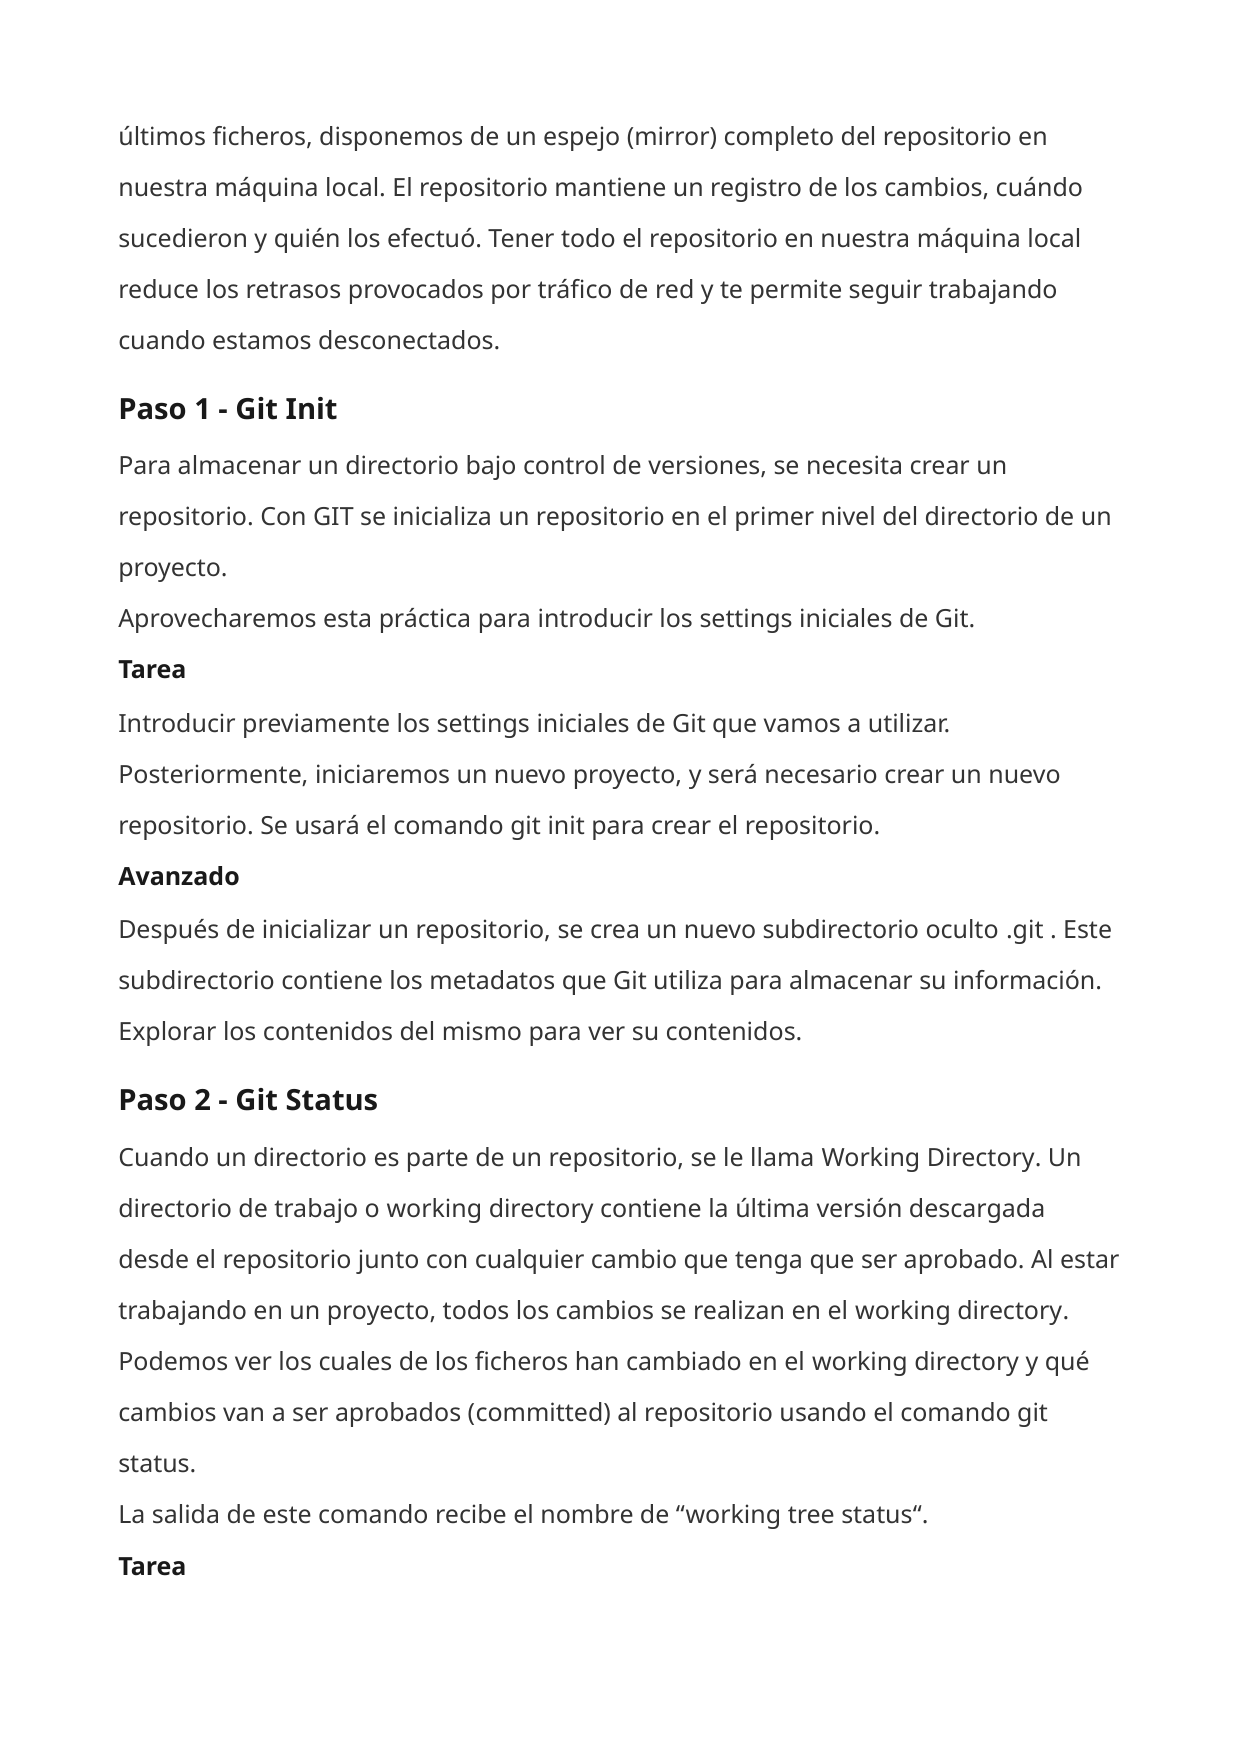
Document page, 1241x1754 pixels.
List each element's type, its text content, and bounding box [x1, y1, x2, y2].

text Cuando un directorio es parte de un repositorio, se le llama Working Directory. Un directorio de trabajo o working directory contiene la última versión descargada desde el repositorio junto con cualquier cambio que tenga que ser aprobado. Al estar trabajando en un proyecto, todos los cambios se realizan en el working directory. [118, 1140, 1122, 1327]
text Introducir previamente los settings iniciales de Git que vamos a utilizar. [118, 706, 1122, 739]
text últimos ficheros, disponemos de un espejo (mirror) completo del repositorio en nuestra máquina local. El repositorio mantiene un registro de los cambios, cuándo sucedieron y quién los efectuó. Tener todo el repositorio en nuestra máquina local reduce los retrasos provocados por tráfico de red y te permite seguir trabajando cuando estamos desconectados. [118, 118, 1122, 356]
subtitle Paso 2 - Git Status [118, 1080, 1122, 1119]
text Después de inicializar un repositorio, se crea un nuevo subdirectorio oculto .git . Este subdirectorio contiene los metadatos que Git utiliza para almacenar su información. Explorar los contenidos del mismo para ver su contenidos. [118, 912, 1122, 1048]
text Para almacenar un directorio bajo control de versiones, se necesita crear un repositorio. Con GIT se inicializa un repositorio en el primer nivel del directorio de un proyecto. [118, 448, 1122, 584]
text Podemos ver los cuales de los ficheros han cambiado en el working directory y qué cambios van a ser aprobados (committed) al repositorio usando el comando git status. [118, 1344, 1122, 1480]
text Tarea [118, 1548, 1122, 1582]
subtitle Tarea [118, 652, 1122, 686]
text Posteriormente, iniciaremos un nuevo proyecto, y será necesario crear un nuevo repositorio. Se usará el comando git init para crear el repositorio. [118, 757, 1122, 842]
subtitle Paso 1 - Git Init [118, 388, 1122, 428]
text Aprovecharemos esta práctica para introducir los settings iniciales de Git. [118, 601, 1122, 635]
subtitle Avanzado [118, 859, 1122, 893]
text La salida de este comando recibe el nombre de “working tree status“. [118, 1497, 1122, 1531]
